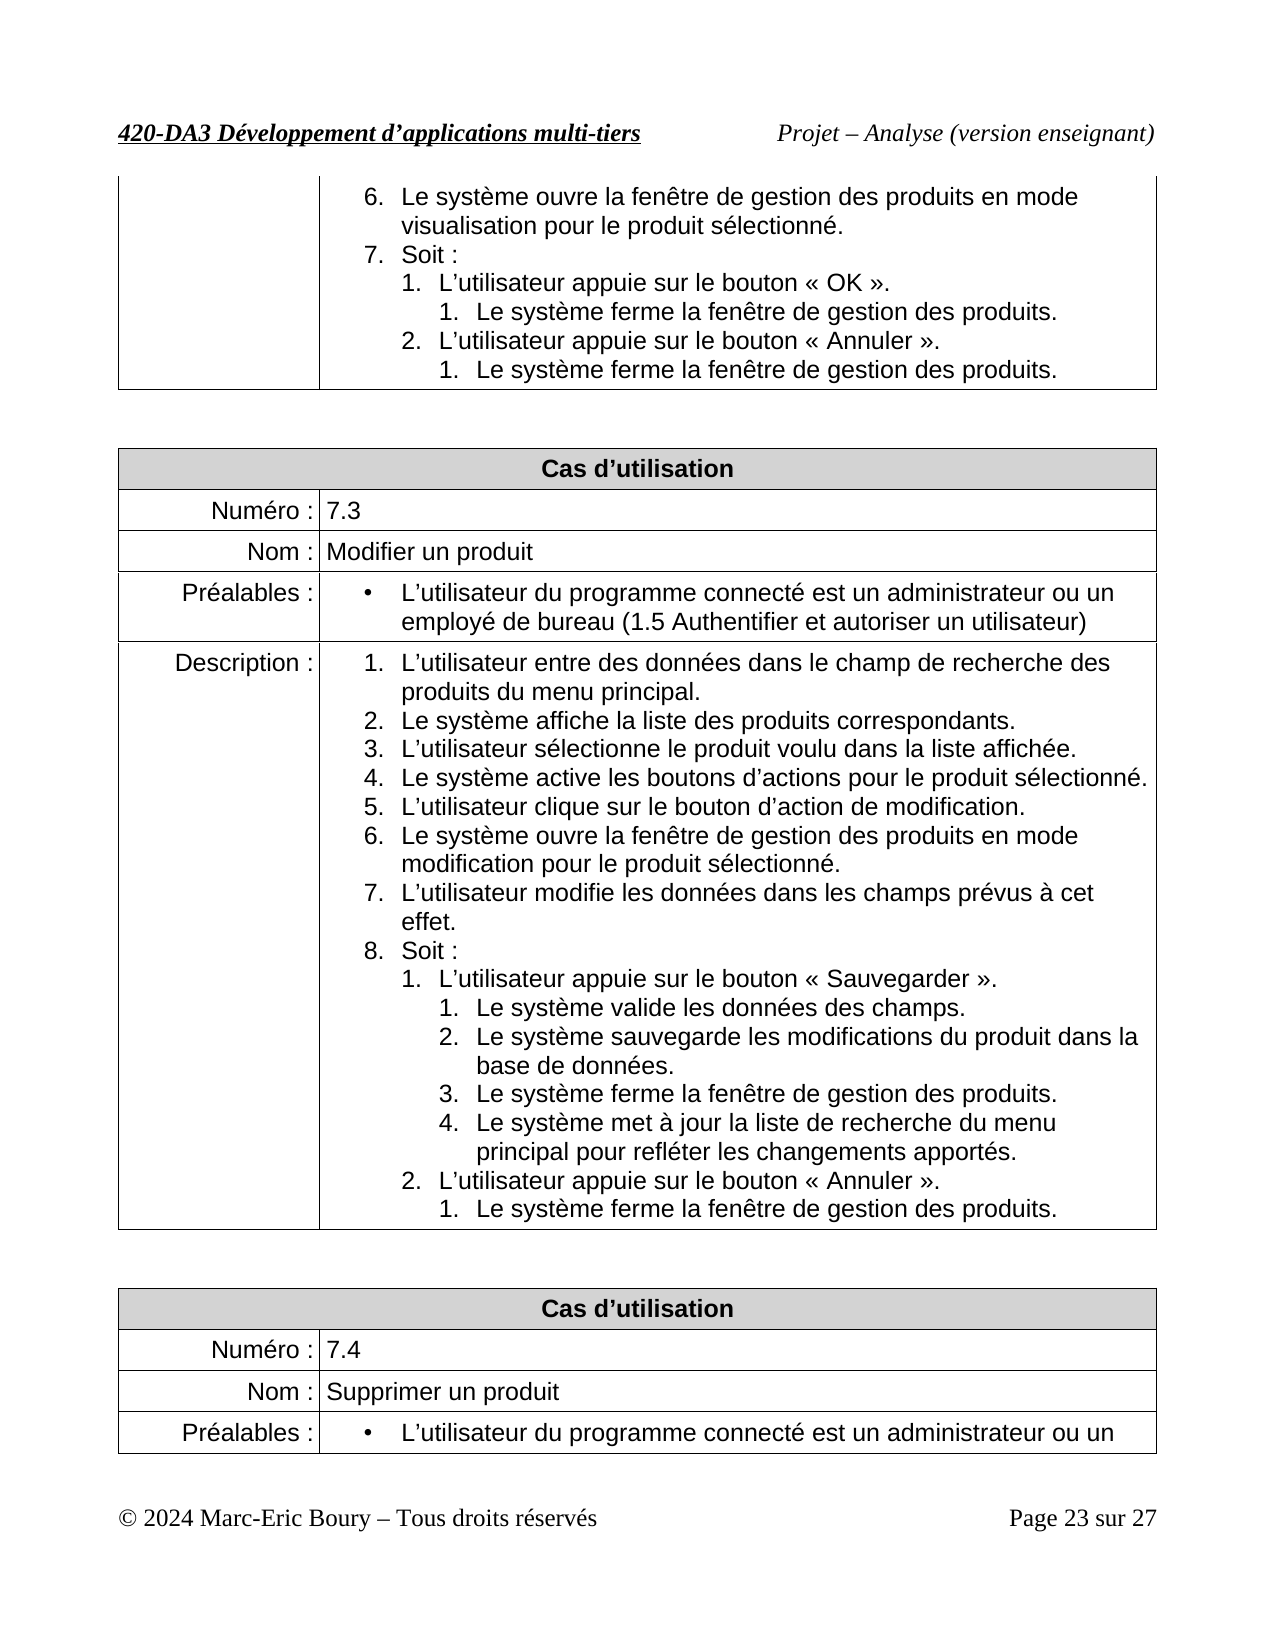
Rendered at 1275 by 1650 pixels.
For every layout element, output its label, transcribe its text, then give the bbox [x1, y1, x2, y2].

table_cell Supprimer un produit [320, 1371, 1156, 1411]
table_cell L’utilisateur du programme connecté est un administrateur ou un [320, 1412, 1156, 1453]
table_cell [119, 176, 319, 389]
table_cell L’utilisateur du programme connecté est un administrateur ou un employé de bureau (1.5 Authentifier et autoriser un utilisateur) [320, 573, 1156, 641]
table_cell 7.4 [320, 1330, 1156, 1370]
table_header Cas d’utilisation [119, 449, 1156, 489]
table_cell Numéro : [119, 490, 319, 530]
table_cell Numéro : [119, 1330, 319, 1370]
table_cell 7.3 [320, 490, 1156, 530]
table_cell L’utilisateur entre des données dans le champ de recherche des produits du menu principal. Le système affiche la liste des produits correspondants. L’utilisateur sélectionne le produit voulu dans la liste affichée. Le système active les boutons d’actions pour le produit sélectionné. L’utilisateur clique sur le bouton d’action de visualisation. Le système ouvre la fenêtre de gestion des produits en mode visualisation pour le produit sélectionné. Soit : L’utilisateur appuie sur le bouton « OK ». Le système ferme la fenêtre de gestion des produits. L’utilisateur appuie sur le bouton « Annuler ». Le système ferme la fenêtre de gestion des produits. [320, 176, 1156, 389]
table_header Cas d’utilisation [119, 1289, 1156, 1329]
table_cell L’utilisateur entre des données dans le champ de recherche des produits du menu principal. Le système affiche la liste des produits correspondants. L’utilisateur sélectionne le produit voulu dans la liste affichée. Le système active les boutons d’actions pour le produit sélectionné. L’utilisateur clique sur le bouton d’action de modification. Le système ouvre la fenêtre de gestion des produits en mode modification pour le produit sélectionné. L’utilisateur modifie les données dans les champs prévus à cet effet. Soit : L’utilisateur appuie sur le bouton « Sauvegarder ». Le système valide les données des champs. Le système sauvegarde les modifications du produit dans la base de données. Le système ferme la fenêtre de gestion des produits. Le système met à jour la liste de recherche du menu principal pour refléter les changements apportés. L’utilisateur appuie sur le bouton « Annuler ». Le système ferme la fenêtre de gestion des produits. [320, 643, 1156, 1229]
table_cell Description : [119, 643, 319, 1229]
table_cell Préalables : [119, 573, 319, 641]
table_cell Nom : [119, 531, 319, 571]
table_cell Préalables : [119, 1412, 319, 1453]
table_cell Modifier un produit [320, 531, 1156, 571]
table_cell Nom : [119, 1371, 319, 1411]
